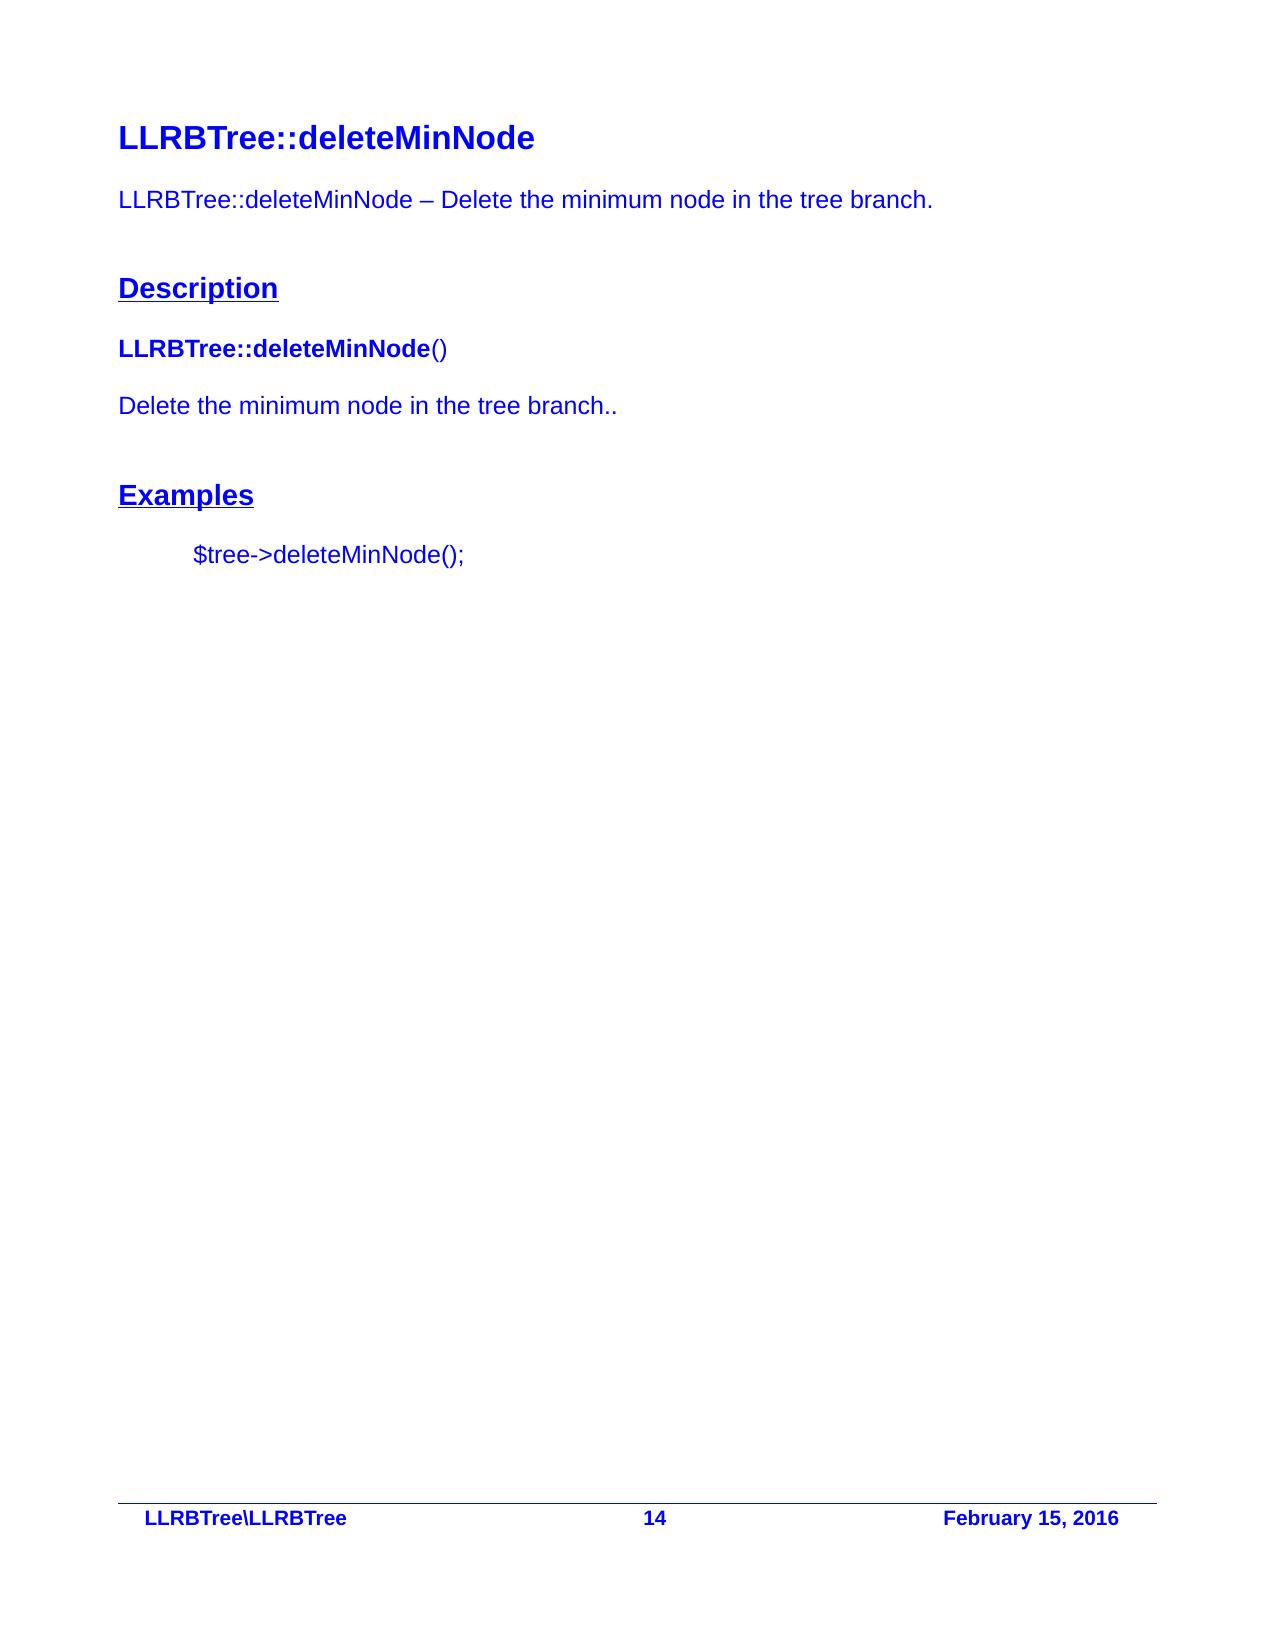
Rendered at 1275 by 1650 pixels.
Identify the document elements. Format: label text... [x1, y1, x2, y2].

subtitle Delete the minimum node in the tree branch.. [618, 391, 1157, 420]
title $tree->deleteMinNode(); [193, 540, 1157, 569]
title Examples [118, 478, 1157, 511]
title LLRBTree::deleteMinNode [118, 118, 1157, 157]
title LLRBTree::deleteMinNode – Delete the minimum node in the tree branch. [118, 185, 1157, 214]
text Description [118, 272, 1157, 305]
list LLRBTree::deleteMinNode() [118, 334, 1157, 363]
